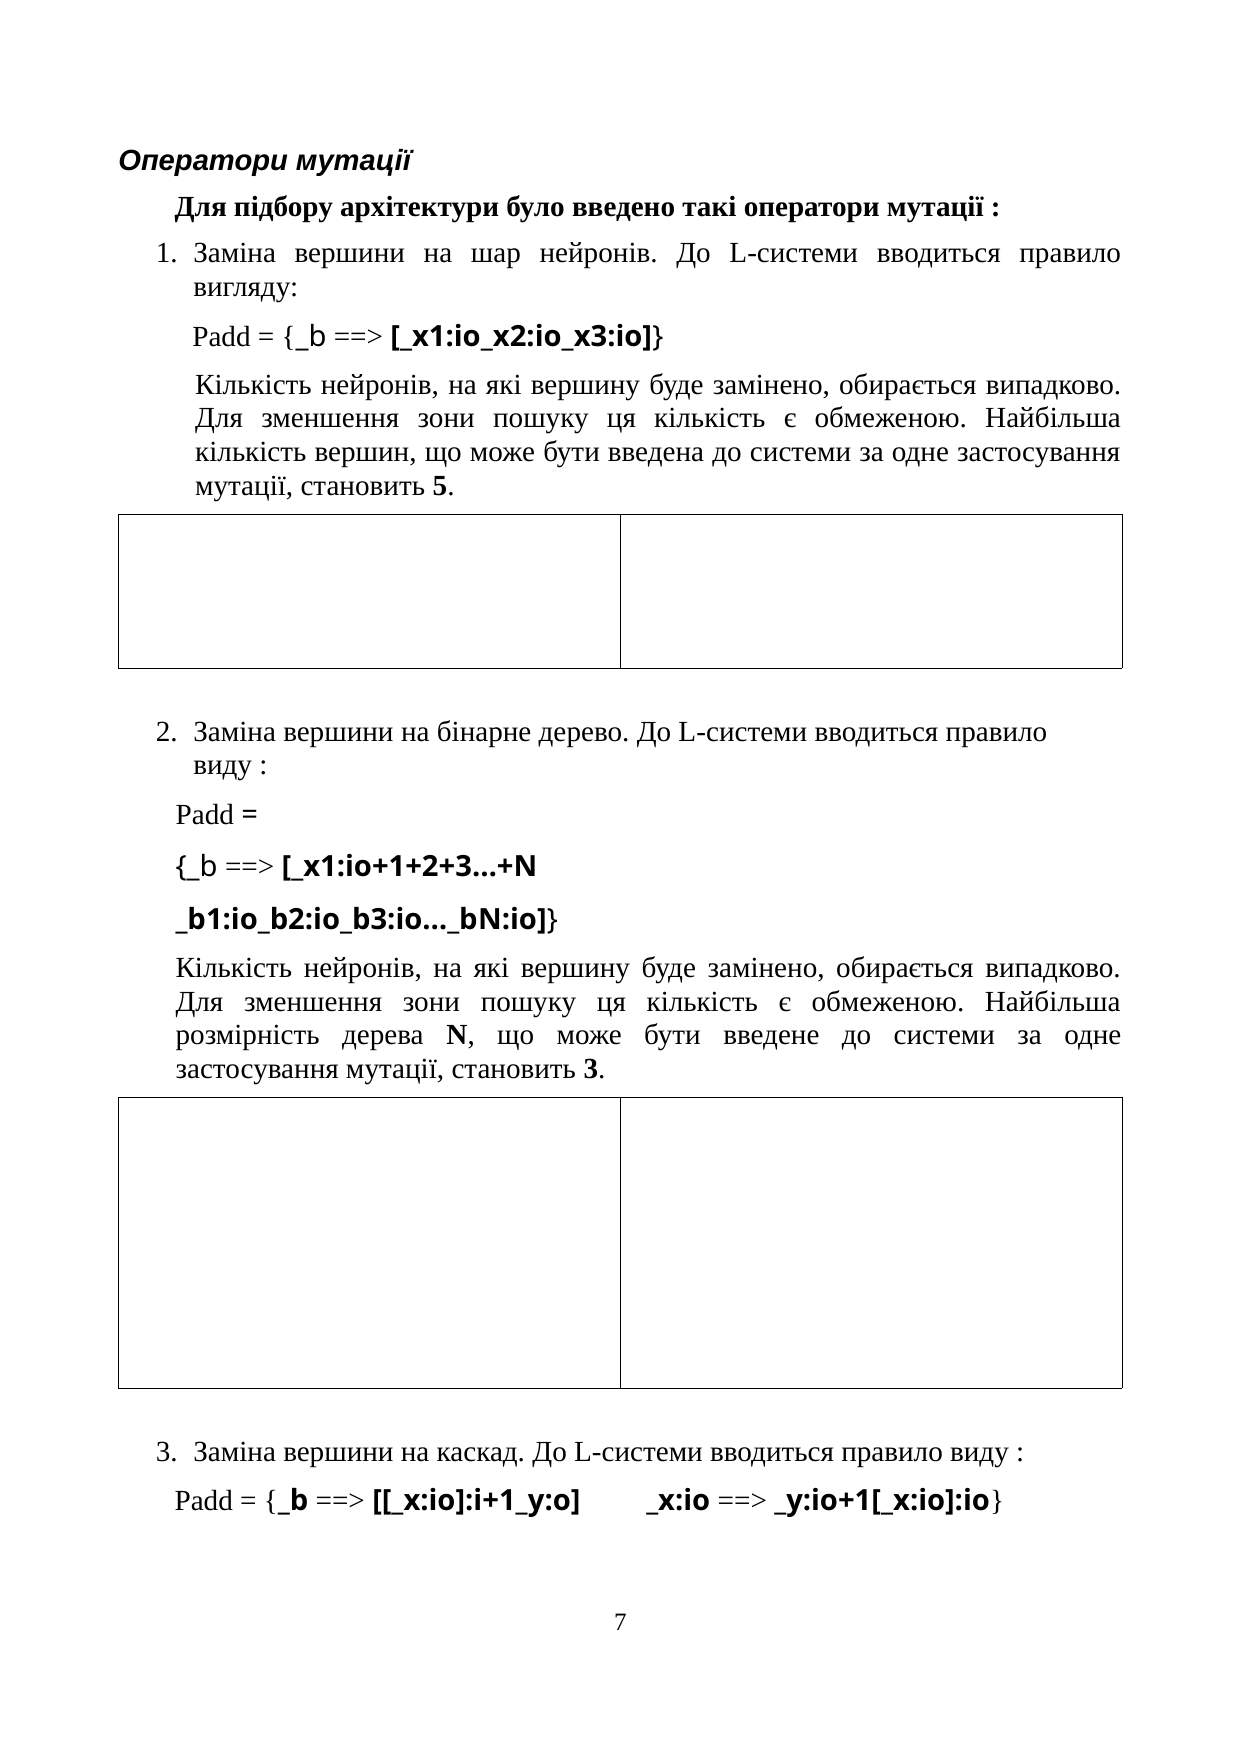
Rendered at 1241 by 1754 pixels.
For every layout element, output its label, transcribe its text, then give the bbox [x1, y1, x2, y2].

list Кількість нейронів, на які вершину буде замінено, обирається випадково. Для зменшення зони пошуку ця кількість є обмеженою. Найбільша розмірність дерева N, що може бути введене до системи за одне застосування мутації, становить 3. [175, 950, 1122, 1084]
table_header [119, 1098, 620, 1387]
list Кількість нейронів, на які вершину буде замінено, обирається випадково. Для зменшення зони пошуку ця кількість є обмеженою. Найбільша кількість вершин, що може бути введена до системи за одне застосування мутації, становить 5. [195, 367, 1122, 501]
table_header [119, 515, 620, 668]
text Для підбору архітектури було введено такі оператори мутації : [118, 189, 1122, 223]
list _b1:io_b2:io_b3:io…_bN:io]} [175, 898, 1122, 938]
subtitle Оператори мутації [118, 143, 1122, 177]
list Заміна вершини на каскад. До L-системи вводиться правило виду : [156, 1434, 1122, 1467]
list Padd = [175, 793, 1122, 833]
list {_b ==> [_x1:io+1+2+3…+N [175, 846, 1122, 885]
table_header [621, 515, 1122, 668]
list Заміна вершини на бінарне дерево. До L-системи вводиться правило виду : [156, 714, 1122, 781]
text Padd = {_b ==> [[_x:io]:i+1_y:o] _x:io ==> _y:io+1[_x:io]:io} [118, 1480, 1122, 1519]
table_header [621, 1098, 1122, 1387]
list Padd = {_b ==> [_x1:io_x2:io_x3:io]} [192, 315, 1122, 354]
list Заміна вершини на шар нейронів. До L-системи вводиться правило вигляду: [156, 235, 1122, 302]
